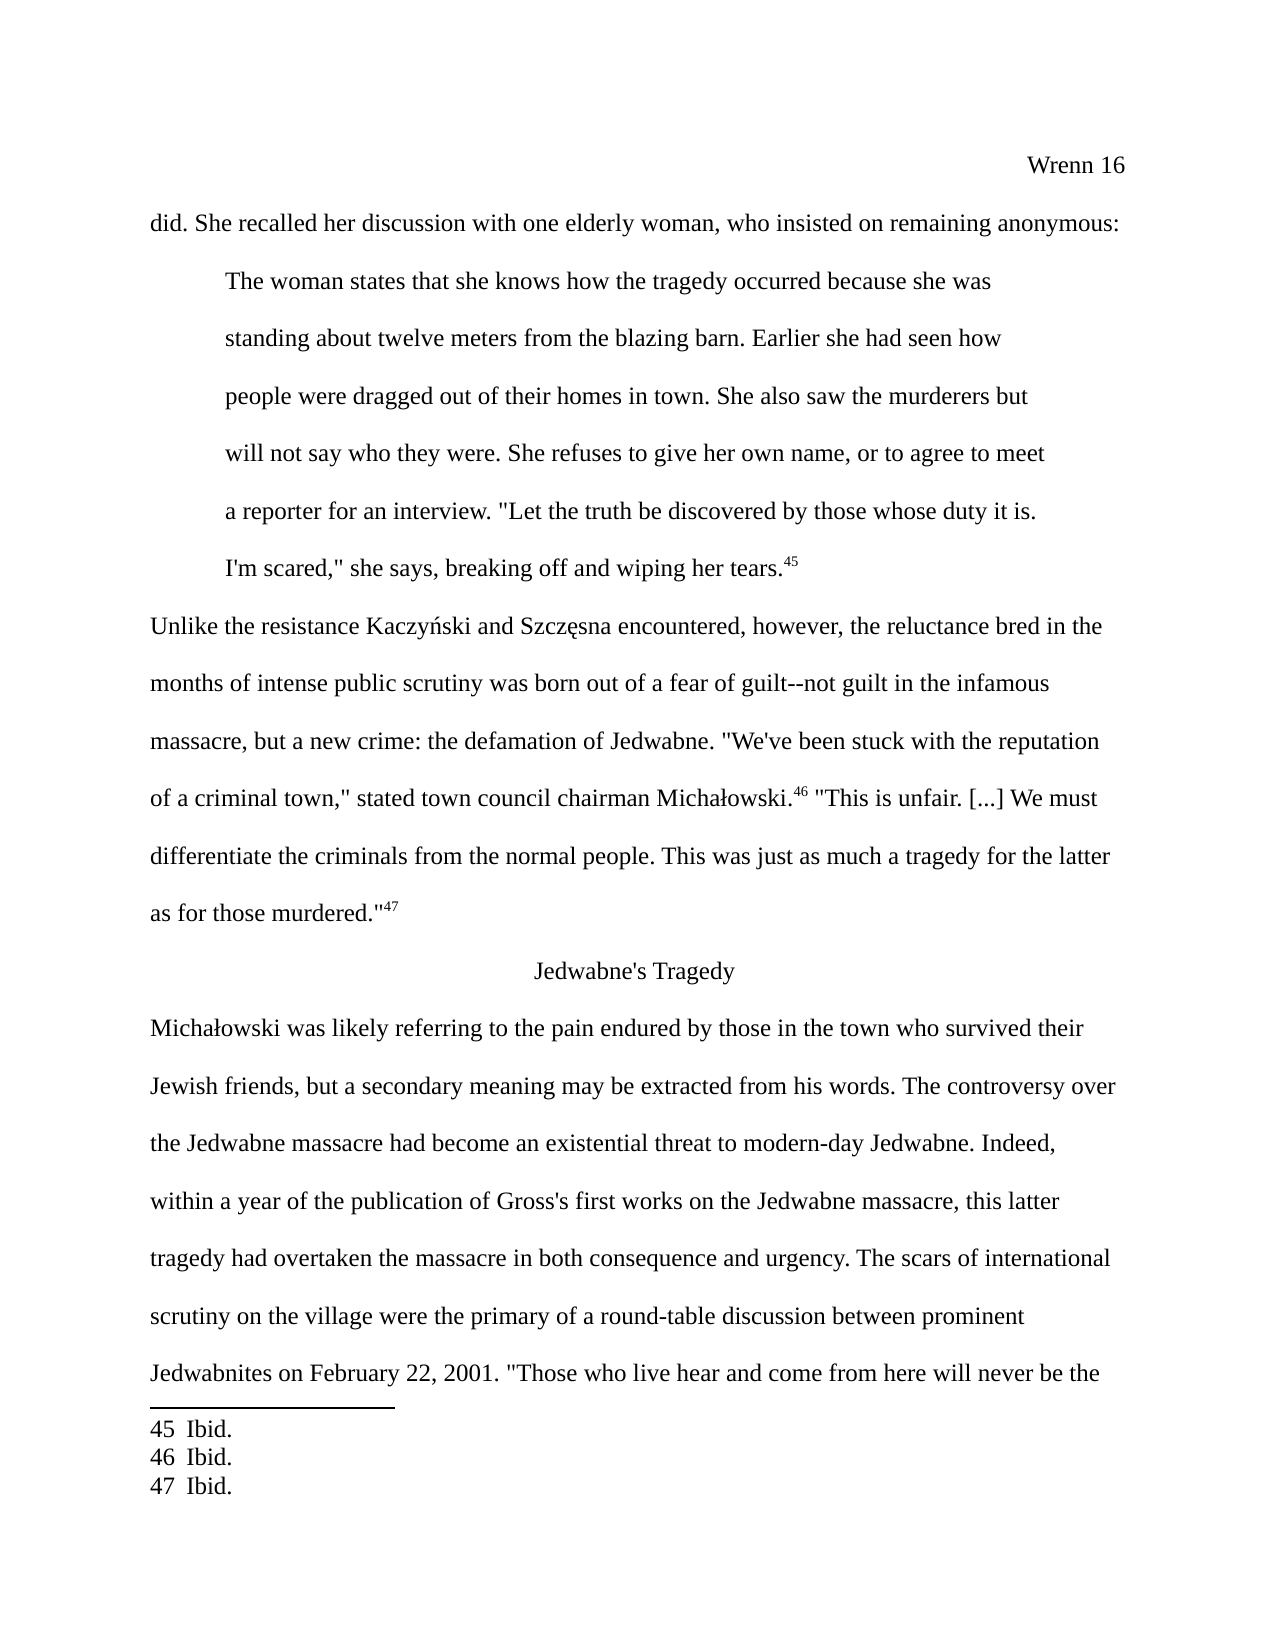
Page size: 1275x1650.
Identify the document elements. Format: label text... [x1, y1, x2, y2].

text Ibid. [150, 1442, 1125, 1471]
text The woman states that she knows how the tragedy occurred because she was standing about twelve meters from the blazing barn. Earlier she had seen how people were dragged out of their homes in town. She also saw the murderers but will not say who they were. She refuses to give her own name, or to agree to meet a reporter for an interview. "Let the truth be discovered by those whose duty it is. I'm scared," she says, breaking off and wiping her tears. [225, 266, 1050, 582]
text Unlike the resistance Kaczyński and Szczęsna encountered, however, the reluctance bred in the months of intense public scrutiny was born out of a fear of guilt--not guilt in the infamous massacre, but a new crime: the defamation of Jedwabne. "We've been stuck with the reputation of a criminal town," stated town council chairman Michałowski. "This is unfair. [...] We must differentiate the criminals from the normal people. This was just as much a tragedy for the latter as for those murdered." [150, 611, 1125, 927]
text Ibid. [150, 1414, 1125, 1442]
text Jedwabne's Tragedy [150, 956, 1125, 984]
text Michałowski was likely referring to the pain endured by those in the town who survived their Jewish friends, but a secondary meaning may be extracted from his words. The controversy over the Jedwabne massacre had become an existential threat to modern-day Jedwabne. Indeed, within a year of the publication of Gross's first works on the Jedwabne massacre, this latter tragedy had overtaken the massacre in both consequence and urgency. The scars of international scrutiny on the village were the primary of a round-table discussion between prominent Jedwabnites on February 22, 2001. "Those who live hear and come from here will never be the [150, 1013, 1125, 1387]
text Ibid. [150, 1471, 1125, 1500]
text did. She recalled her discussion with one elderly woman, who insisted on remaining anonymous: [150, 208, 1125, 237]
